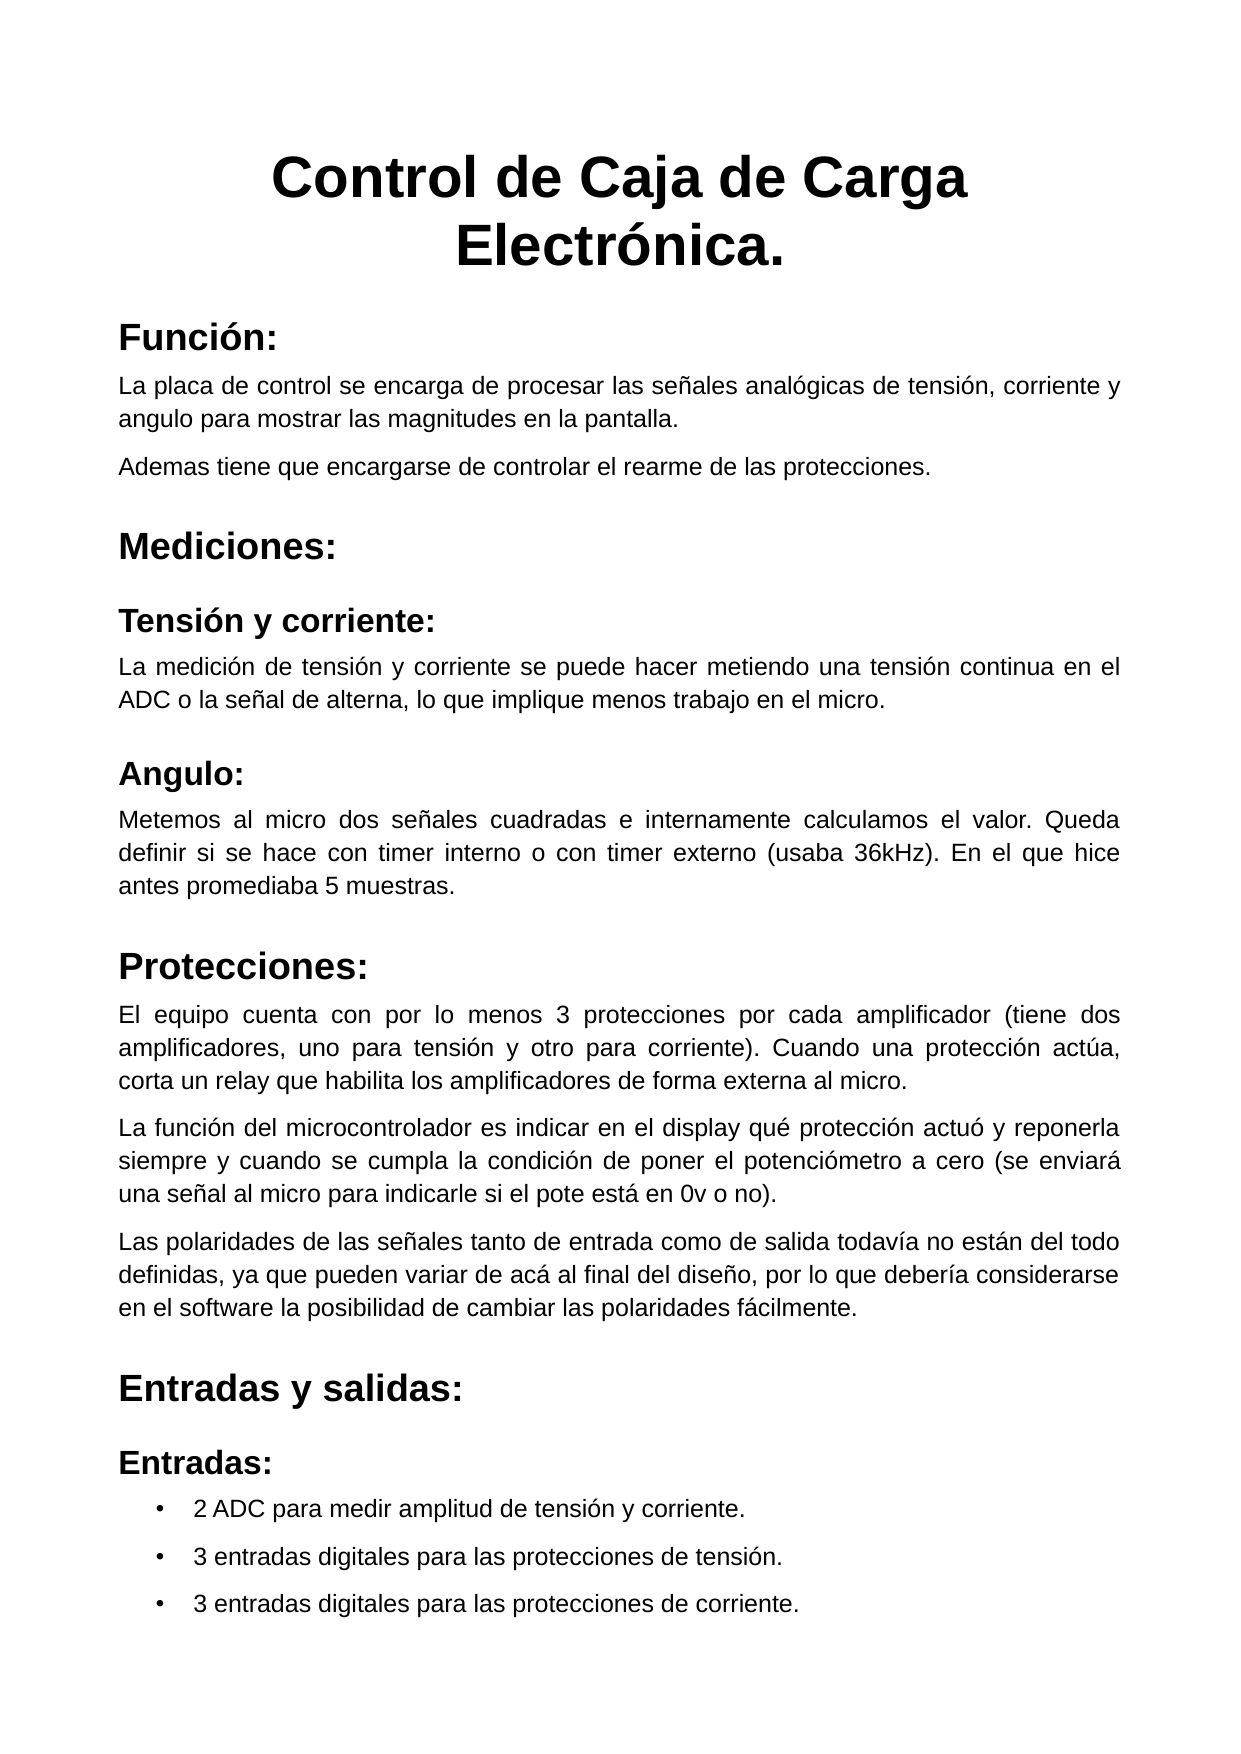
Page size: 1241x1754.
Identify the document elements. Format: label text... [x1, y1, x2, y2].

title Control de Caja de Carga Electrónica. [118, 143, 1122, 277]
text La placa de control se encarga de procesar las señales analógicas de tensión, corriente y angulo para mostrar las magnitudes en la pantalla. [118, 371, 1122, 433]
subtitle Tensión y corriente: [118, 601, 1122, 640]
list 3 entradas digitales para las protecciones de tensión. [156, 1541, 1122, 1570]
list 3 entradas digitales para las protecciones de corriente. [156, 1589, 1122, 1618]
subtitle Entradas y salidas: [118, 1366, 1122, 1409]
subtitle Función: [118, 315, 1122, 358]
subtitle Angulo: [118, 754, 1122, 792]
text Metemos al micro dos señales cuadradas e internamente calculamos el valor. Queda definir si se hace con timer interno o con timer externo (usaba 36kHz). En el que hice antes promediaba 5 muestras. [118, 805, 1122, 900]
subtitle Entradas: [118, 1443, 1122, 1481]
text La función del microcontrolador es indicar en el display qué protección actuó y reponerla siempre y cuando se cumpla la condición de poner el potenciómetro a cero (se enviará una señal al micro para indicarle si el pote está en 0v o no). [118, 1113, 1122, 1208]
text Ademas tiene que encargarse de controlar el rearme de las protecciones. [118, 452, 1122, 480]
text La medición de tensión y corriente se puede hacer metiendo una tensión continua en el ADC o la señal de alterna, lo que implique menos trabajo en el micro. [118, 652, 1122, 714]
text El equipo cuenta con por lo menos 3 protecciones por cada amplificador (tiene dos amplificadores, uno para tensión y otro para corriente). Cuando una protección actúa, corta un relay que habilita los amplificadores de forma externa al micro. [118, 1000, 1122, 1094]
list 2 ADC para medir amplitud de tensión y corriente. [156, 1494, 1122, 1523]
subtitle Protecciones: [118, 943, 1122, 987]
text Las polaridades de las señales tanto de entrada como de salida todavía no están del todo definidas, ya que pueden variar de acá al final del diseño, por lo que debería considerarse en el software la posibilidad de cambiar las polaridades fácilmente. [118, 1227, 1122, 1322]
subtitle Mediciones: [118, 524, 1122, 568]
